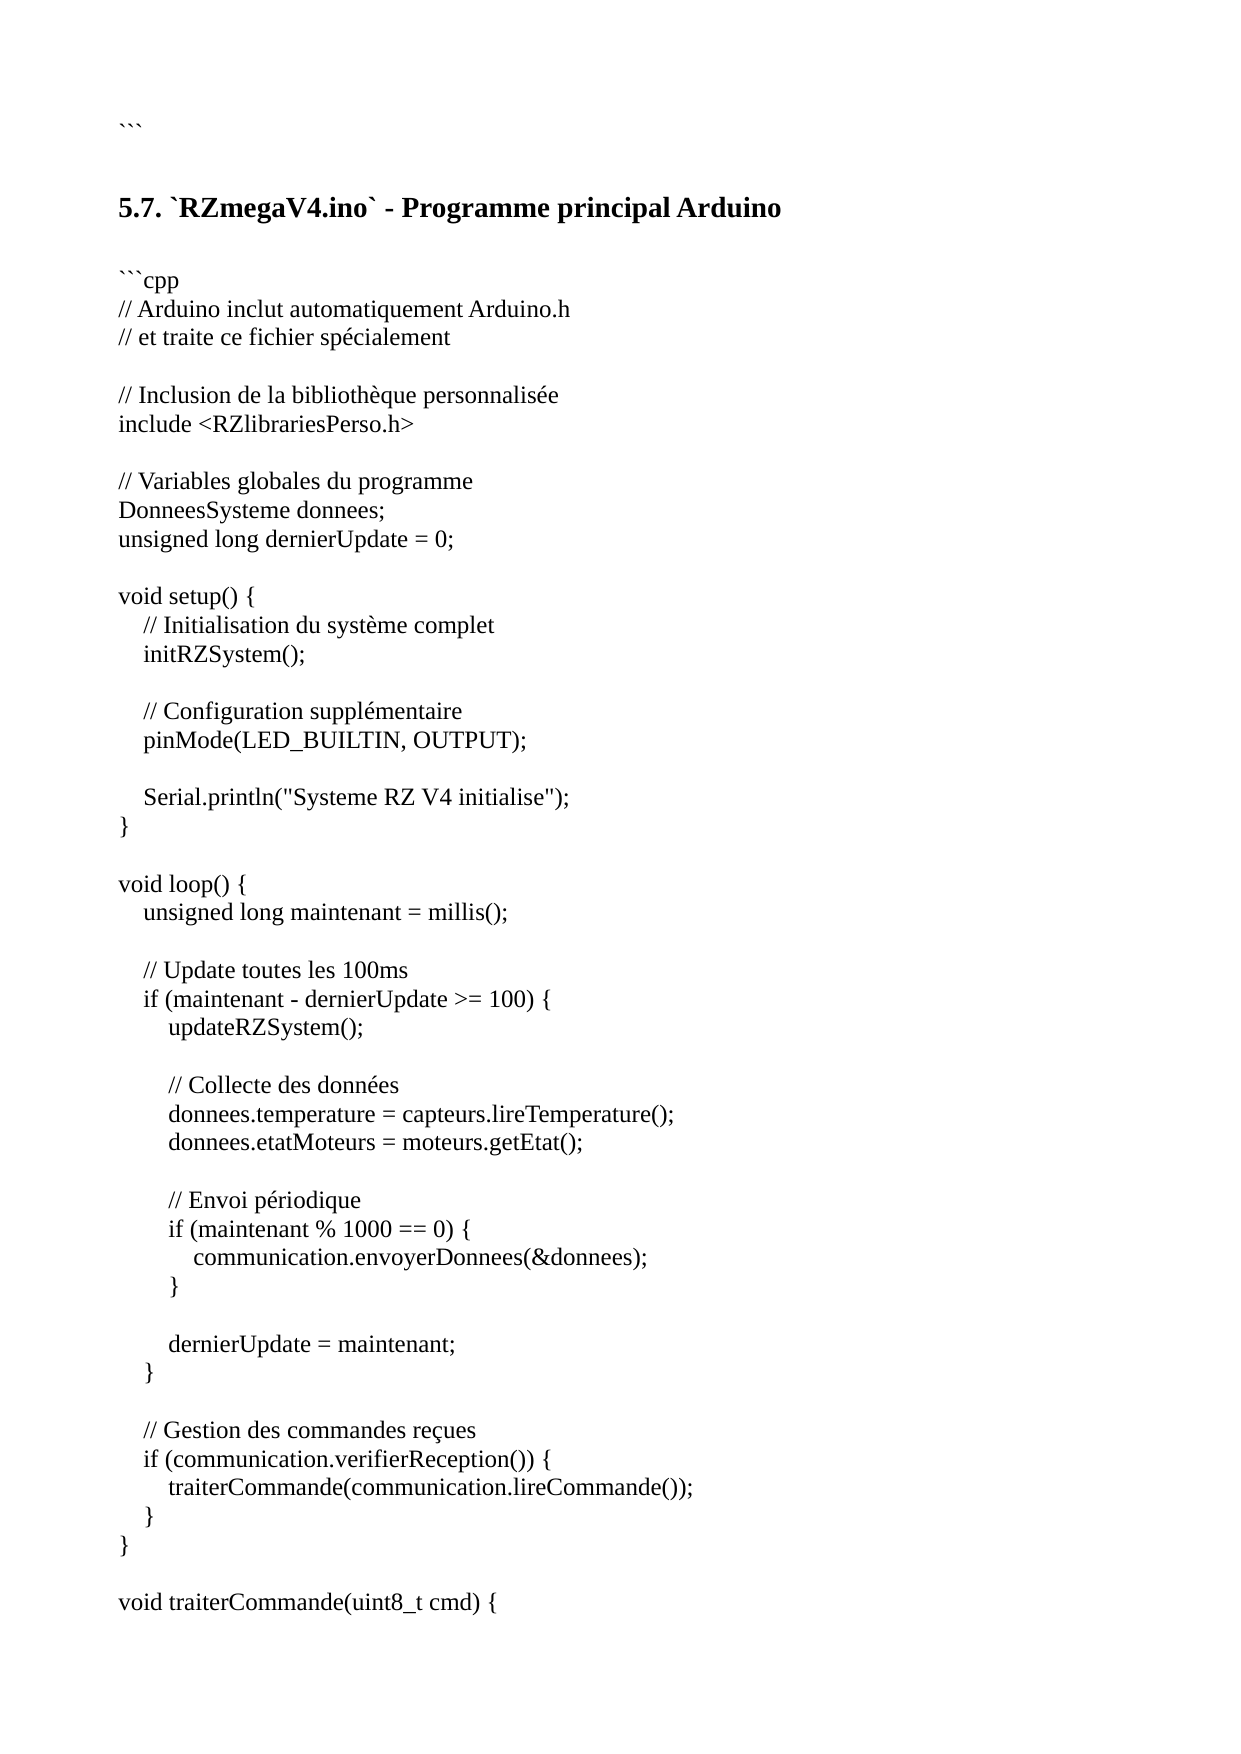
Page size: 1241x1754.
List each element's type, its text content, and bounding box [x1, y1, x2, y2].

text ```cpp // Arduino inclut automatiquement Arduino.h // et traite ce fichier spécialement // Inclusion de la bibliothèque personnalisée include <RZlibrariesPerso.h> // Variables globales du programme DonneesSysteme donnees; unsigned long dernierUpdate = 0; void setup() { // Initialisation du système complet initRZSystem(); // Configuration supplémentaire pinMode(LED_BUILTIN, OUTPUT); Serial.println("Systeme RZ V4 initialise"); } void loop() { unsigned long maintenant = millis(); // Update toutes les 100ms if (maintenant - dernierUpdate >= 100) { updateRZSystem(); // Collecte des données donnees.temperature = capteurs.lireTemperature(); donnees.etatMoteurs = moteurs.getEtat(); // Envoi périodique if (maintenant % 1000 == 0) { communication.envoyerDonnees(&donnees); } dernierUpdate = maintenant; } // Gestion des commandes reçues if (communication.verifierReception()) { traiterCommande(communication.lireCommande()); } } void traiterCommande(uint8_t cmd) { [118, 236, 1122, 1616]
subtitle 5.7. `RZmegaV4.ino` - Programme principal Arduino [118, 190, 1122, 224]
text ``` [118, 118, 1122, 176]
